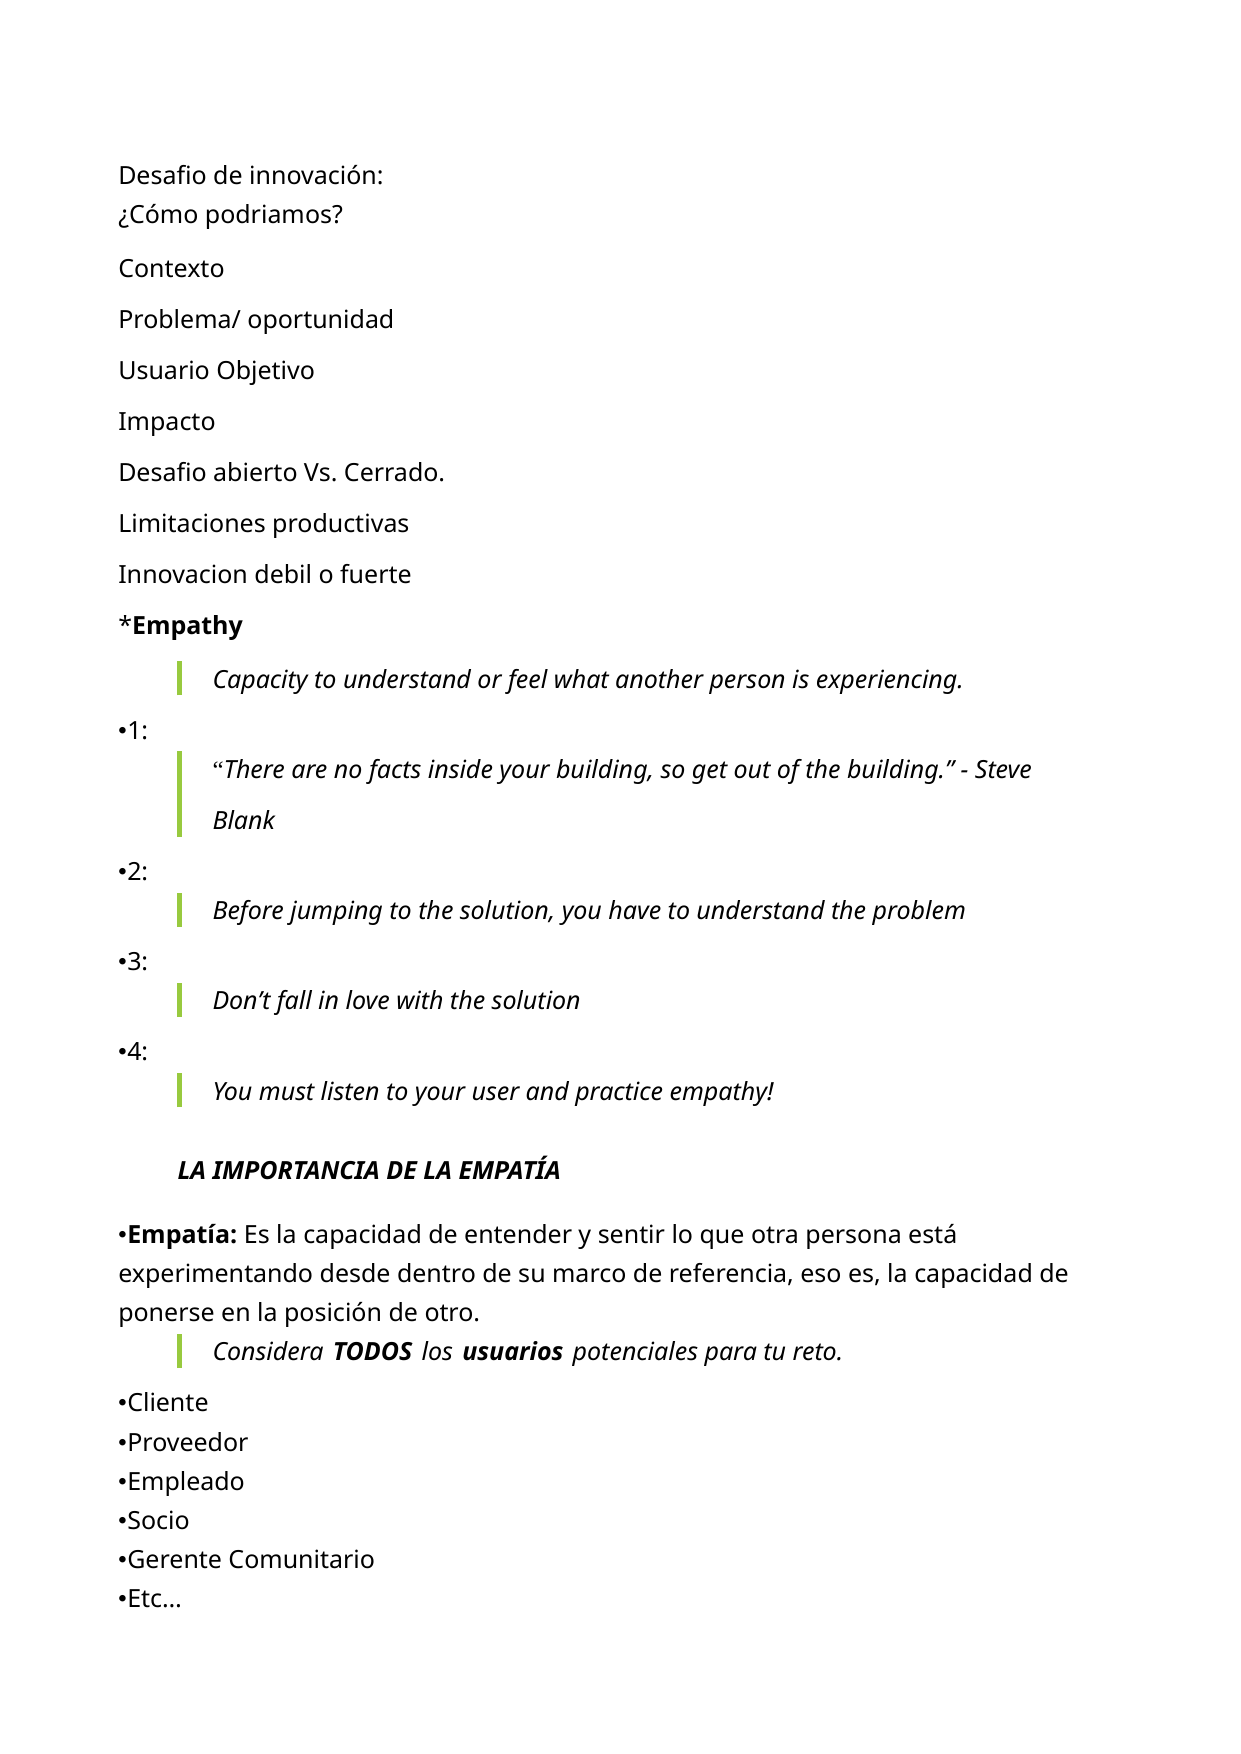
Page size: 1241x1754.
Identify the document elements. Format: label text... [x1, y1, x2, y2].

text Desafio de innovación: ¿Cómo podriamos? [118, 157, 1122, 231]
list Etc… [118, 1581, 1122, 1615]
text You must listen to your user and practice empathy! [182, 1073, 1063, 1107]
text Considera TODOS los usuarios potenciales para tu reto. [182, 1334, 1063, 1368]
list Empatía: Es la capacidad de entender y sentir lo que otra persona está experimentando desde dentro de su marco de referencia, eso es, la capacidad de ponerse en la posición de otro. [118, 1216, 1122, 1329]
list Proveedor [118, 1424, 1122, 1458]
text Capacity to understand or feel what another person is experiencing. [182, 661, 1063, 695]
list 2: [118, 853, 1122, 888]
text LA IMPORTANCIA DE LA EMPATÍA [177, 1153, 1063, 1187]
text Don’t fall in love with the solution [182, 983, 1063, 1017]
list 3: [118, 944, 1122, 978]
text *Empathy [118, 607, 1122, 642]
list Empleado [118, 1463, 1122, 1497]
text “There are no facts inside your building, so get out of the building.” - Steve Blank [182, 751, 1063, 837]
text Before jumping to the solution, you have to understand the problem [182, 893, 1063, 927]
list Socio [118, 1502, 1122, 1537]
text Innovacion debil o fuerte [118, 556, 1122, 591]
text Contexto Problema/ oportunidad Usuario Objetivo Impacto Desafio abierto Vs. Cerrado. Limitaciones productivas [118, 250, 1122, 539]
list 1: [118, 712, 1122, 746]
list Cliente [118, 1385, 1122, 1419]
list Gerente Comunitario [118, 1542, 1122, 1576]
list 4: [118, 1034, 1122, 1068]
